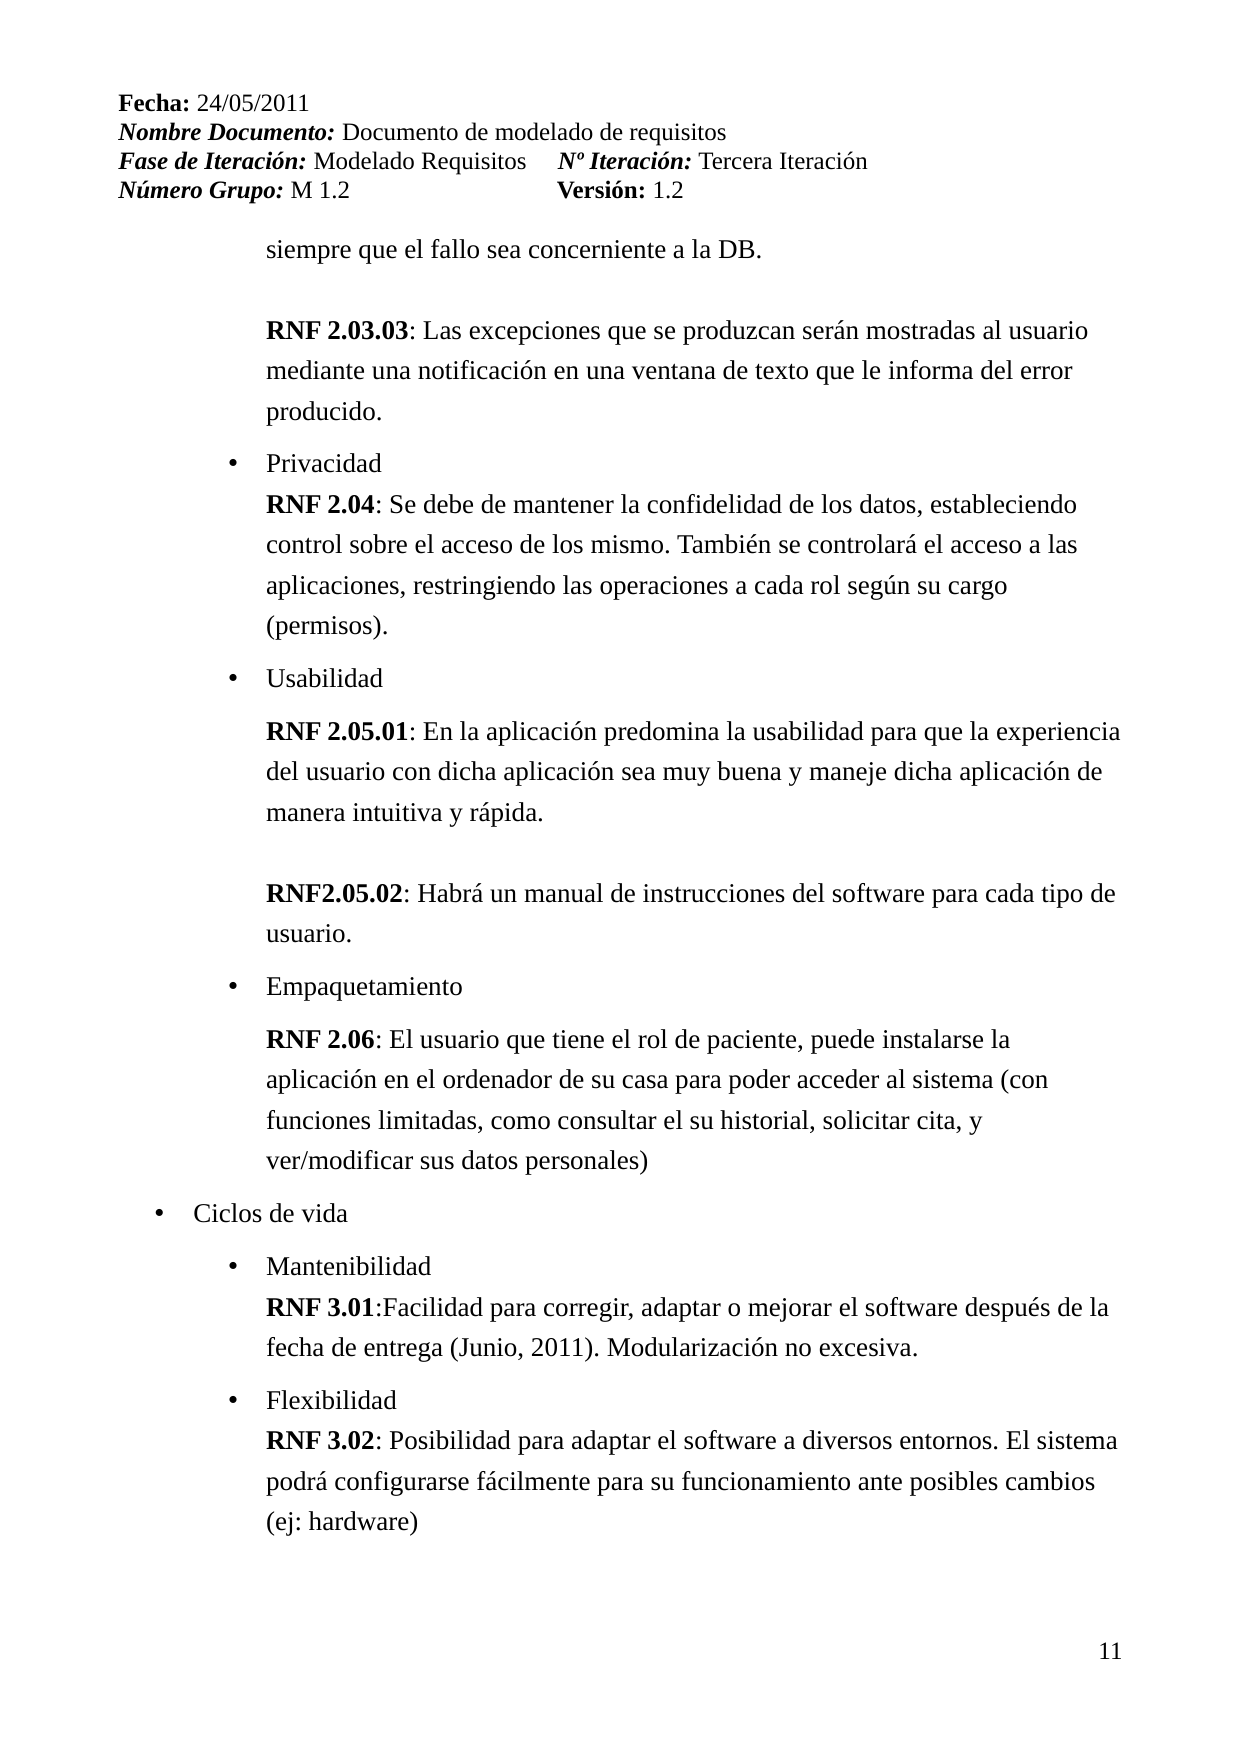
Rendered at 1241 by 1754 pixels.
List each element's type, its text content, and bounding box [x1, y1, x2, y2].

list Flexibilidad RNF 3.02: Posibilidad para adaptar el software a diversos entornos. El sistema podrá configurarse fácilmente para su funcionamiento ante posibles cambios (ej: hardware) [228, 1384, 1122, 1536]
list siempre que el fallo sea concerniente a la DB. RNF 2.03.03: Las excepciones que se produzcan serán mostradas al usuario mediante una notificación en una ventana de texto que le informa del error producido. [228, 233, 1122, 426]
list Empaquetamiento [228, 970, 1122, 1001]
list Mantenibilidad RNF 3.01:Facilidad para corregir, adaptar o mejorar el software después de la fecha de entrega (Junio, 2011). Modularización no excesiva. [228, 1250, 1122, 1362]
list RNF 2.05.01: En la aplicación predomina la usabilidad para que la experiencia del usuario con dicha aplicación sea muy buena y maneje dicha aplicación de manera intuitiva y rápida. RNF2.05.02: Habrá un manual de instrucciones del software para cada tipo de usuario. [228, 715, 1122, 948]
list Privacidad RNF 2.04: Se debe de mantener la confidelidad de los datos, estableciendo control sobre el acceso de los mismo. También se controlará el acceso a las aplicaciones, restringiendo las operaciones a cada rol según su cargo (permisos). [228, 447, 1122, 640]
list Usabilidad [228, 662, 1122, 693]
list RNF 2.06: El usuario que tiene el rol de paciente, puede instalarse la aplicación en el ordenador de su casa para poder acceder al sistema (con funciones limitadas, como consultar el su historial, solicitar cita, y ver/modificar sus datos personales) [228, 1023, 1122, 1175]
list Ciclos de vida [154, 1197, 1122, 1228]
